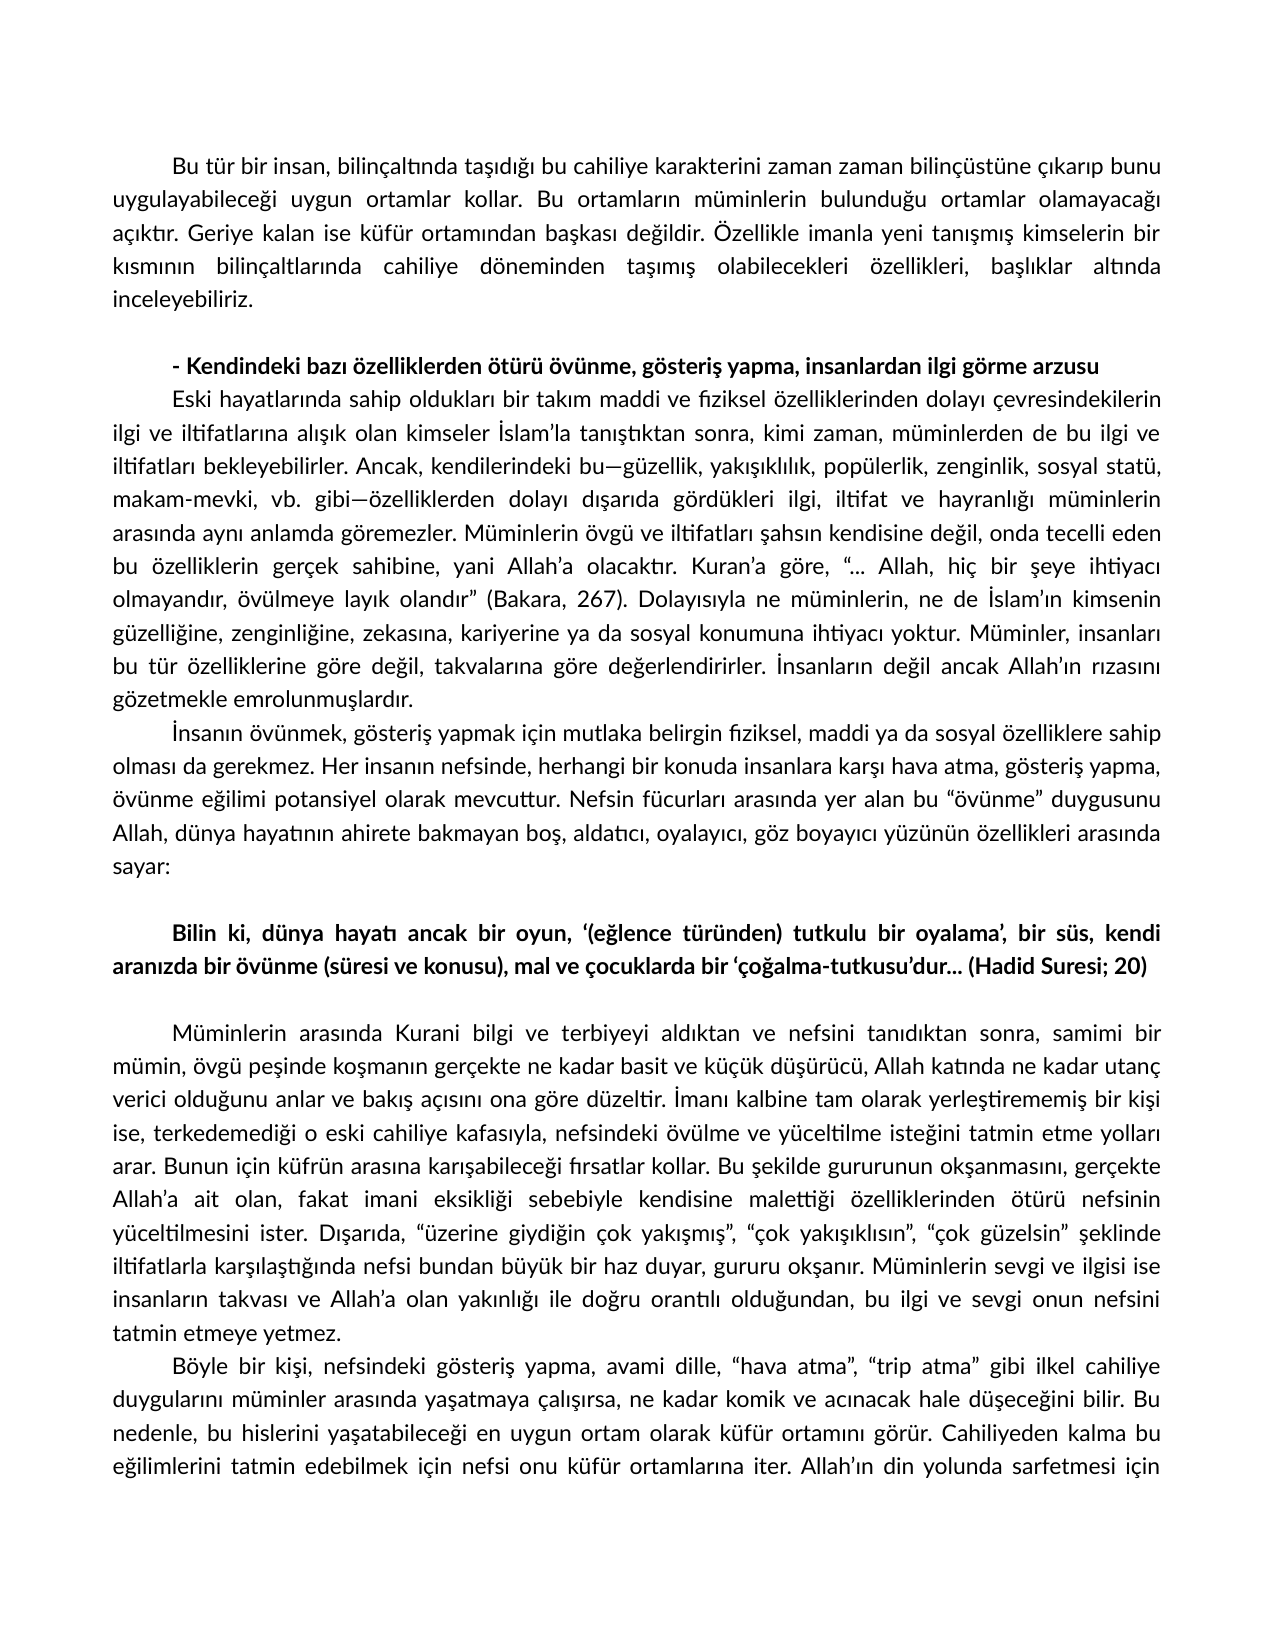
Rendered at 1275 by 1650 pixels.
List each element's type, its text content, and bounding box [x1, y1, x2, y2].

text Bu tür bir insan, bilinçaltında taşıdığı bu cahiliye karakterini zaman zaman bilinçüstüne çıkarıp bunu uygulayabileceği uygun ortamlar kollar. Bu ortamların müminlerin bulunduğu ortamlar olamayacağı açıktır. Geriye kalan ise küfür ortamından başkası değildir. Özellikle imanla yeni tanışmış kimselerin bir kısmının bilinçaltlarında cahiliye döneminden taşımış olabilecekleri özellikleri, başlıklar altında inceleyebiliriz. [112, 148, 1162, 314]
text İnsanın övünmek, gösteriş yapmak için mutlaka belirgin fiziksel, maddi ya da sosyal özelliklere sahip olması da gerekmez. Her insanın nefsinde, herhangi bir konuda insanlara karşı hava atma, gösteriş yapma, övünme eğilimi potansiyel olarak mevcuttur. Nefsin fücurları arasında yer alan bu “övünme” duygusunu Allah, dünya hayatının ahirete bakmayan boş, aldatıcı, oyalayıcı, göz boyayıcı yüzünün özellikleri arasında sayar: [112, 714, 1162, 881]
text Müminlerin arasında Kurani bilgi ve terbiyeyi aldıktan ve nefsini tanıdıktan sonra, samimi bir mümin, övgü peşinde koşmanın gerçekte ne kadar basit ve küçük düşürücü, Allah katında ne kadar utanç verici olduğunu anlar ve bakış açısını ona göre düzeltir. İmanı kalbine tam olarak yerleştirememiş bir kişi ise, terkedemediği o eski cahiliye kafasıyla, nefsindeki övülme ve yüceltilme isteğini tatmin etme yolları arar. Bunun için küfrün arasına karışabileceği fırsatlar kollar. Bu şekilde gururunun okşanmasını, gerçekte Allah’a ait olan, fakat imani eksikliği sebebiyle kendisine malettiği özelliklerinden ötürü nefsinin yüceltilmesini ister. Dışarıda, “üzerine giydiğin çok yakışmış”, “çok yakışıklısın”, “çok güzelsin” şeklinde iltifatlarla karşılaştığında nefsi bundan büyük bir haz duyar, gururu okşanır. Müminlerin sevgi ve ilgisi ise insanların takvası ve Allah’a olan yakınlığı ile doğru orantılı olduğundan, bu ilgi ve sevgi onun nefsini tatmin etmeye yetmez. [112, 1014, 1162, 1348]
text Eski hayatlarında sahip oldukları bir takım maddi ve fiziksel özelliklerinden dolayı çevresindekilerin ilgi ve iltifatlarına alışık olan kimseler İslam’la tanıştıktan sonra, kimi zaman, müminlerden de bu ilgi ve iltifatları bekleyebilirler. Ancak, kendilerindeki bu—güzellik, yakışıklılık, popülerlik, zenginlik, sosyal statü, makam-mevki, vb. gibi—özelliklerden dolayı dışarıda gördükleri ilgi, iltifat ve hayranlığı müminlerin arasında aynı anlamda göremezler. Müminlerin övgü ve iltifatları şahsın kendisine değil, onda tecelli eden bu özelliklerin gerçek sahibine, yani Allah’a olacaktır. Kuran’a göre, “... Allah, hiç bir şeye ihtiyacı olmayandır, övülmeye layık olandır” (Bakara, 267). Dolayısıyla ne müminlerin, ne de İslam’ın kimsenin güzelliğine, zenginliğine, zekasına, kariyerine ya da sosyal konumuna ihtiyacı yoktur. Müminler, insanları bu tür özelliklerine göre değil, takvalarına göre değerlendirirler. İnsanların değil ancak Allah’ın rızasını gözetmekle emrolunmuşlardır. [112, 381, 1162, 714]
text - Kendindeki bazı özelliklerden ötürü övünme, gösteriş yapma, insanlardan ilgi görme arzusu [112, 348, 1162, 381]
text Böyle bir kişi, nefsindeki gösteriş yapma, avami dille, “hava atma”, “trip atma” gibi ilkel cahiliye duygularını müminler arasında yaşatmaya çalışırsa, ne kadar komik ve acınacak hale düşeceğini bilir. Bu nedenle, bu hislerini yaşatabileceği en uygun ortam olarak küfür ortamını görür. Cahiliyeden kalma bu eğilimlerini tatmin edebilmek için nefsi onu küfür ortamlarına iter. Allah’ın din yolunda sarfetmesi için [112, 1348, 1162, 1481]
text Bilin ki, dünya hayatı ancak bir oyun, ‘(eğlence türünden) tutkulu bir oyalama’, bir süs, kendi aranızda bir övünme (süresi ve konusu), mal ve çocuklarda bir ‘çoğalma-tutkusu’dur... (Hadid Suresi; 20) [112, 914, 1162, 981]
